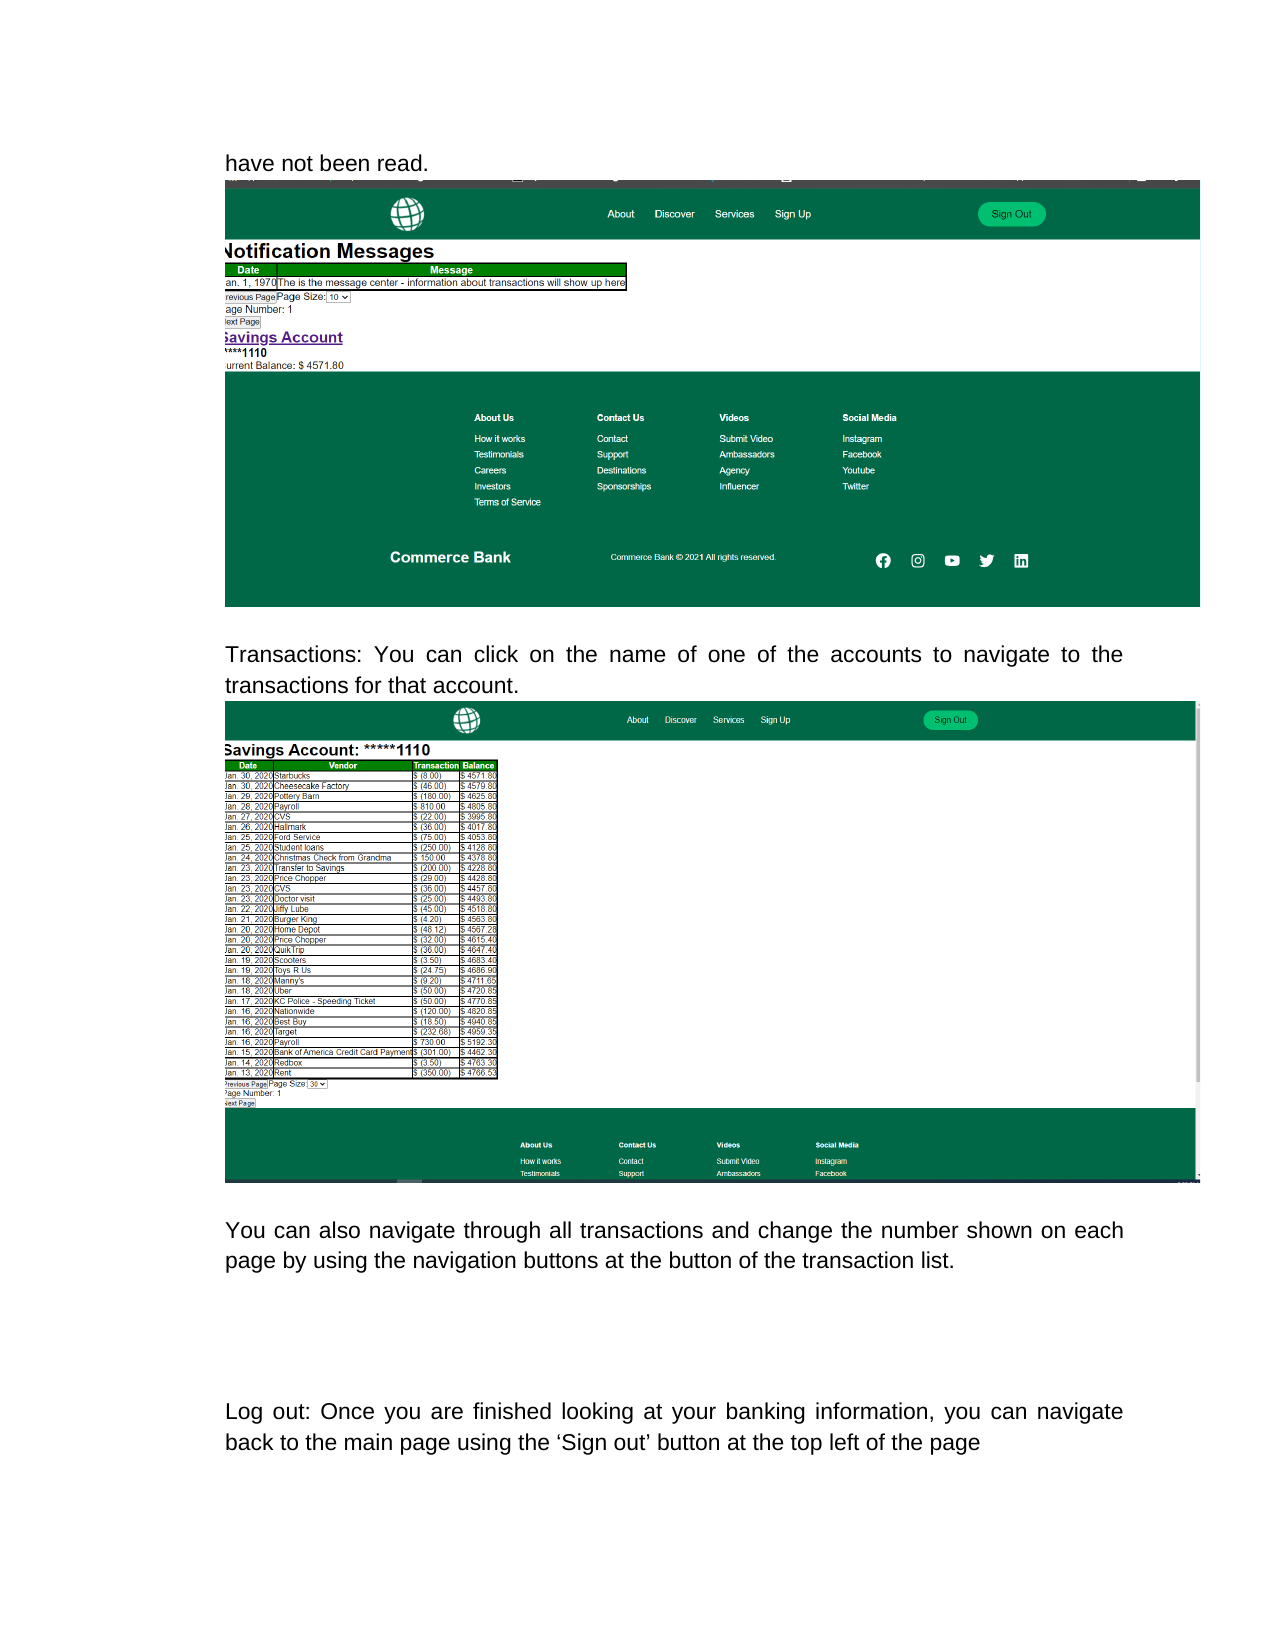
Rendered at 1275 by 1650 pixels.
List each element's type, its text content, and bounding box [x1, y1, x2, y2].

picture [225, 701, 1200, 1183]
text Transactions: You can click on the name of one of the accounts to navigate to the transactions for that account. [225, 641, 1125, 698]
text have not been read. [225, 150, 1125, 176]
picture [225, 180, 1200, 608]
text Log out: Once you are finished looking at your banking information, you can navigate back to the main page using the ‘Sign out’ button at the top left of the page [225, 1398, 1125, 1455]
text You can also navigate through all transactions and change the number shown on each page by using the navigation buttons at the button of the transaction list. [225, 1217, 1125, 1274]
